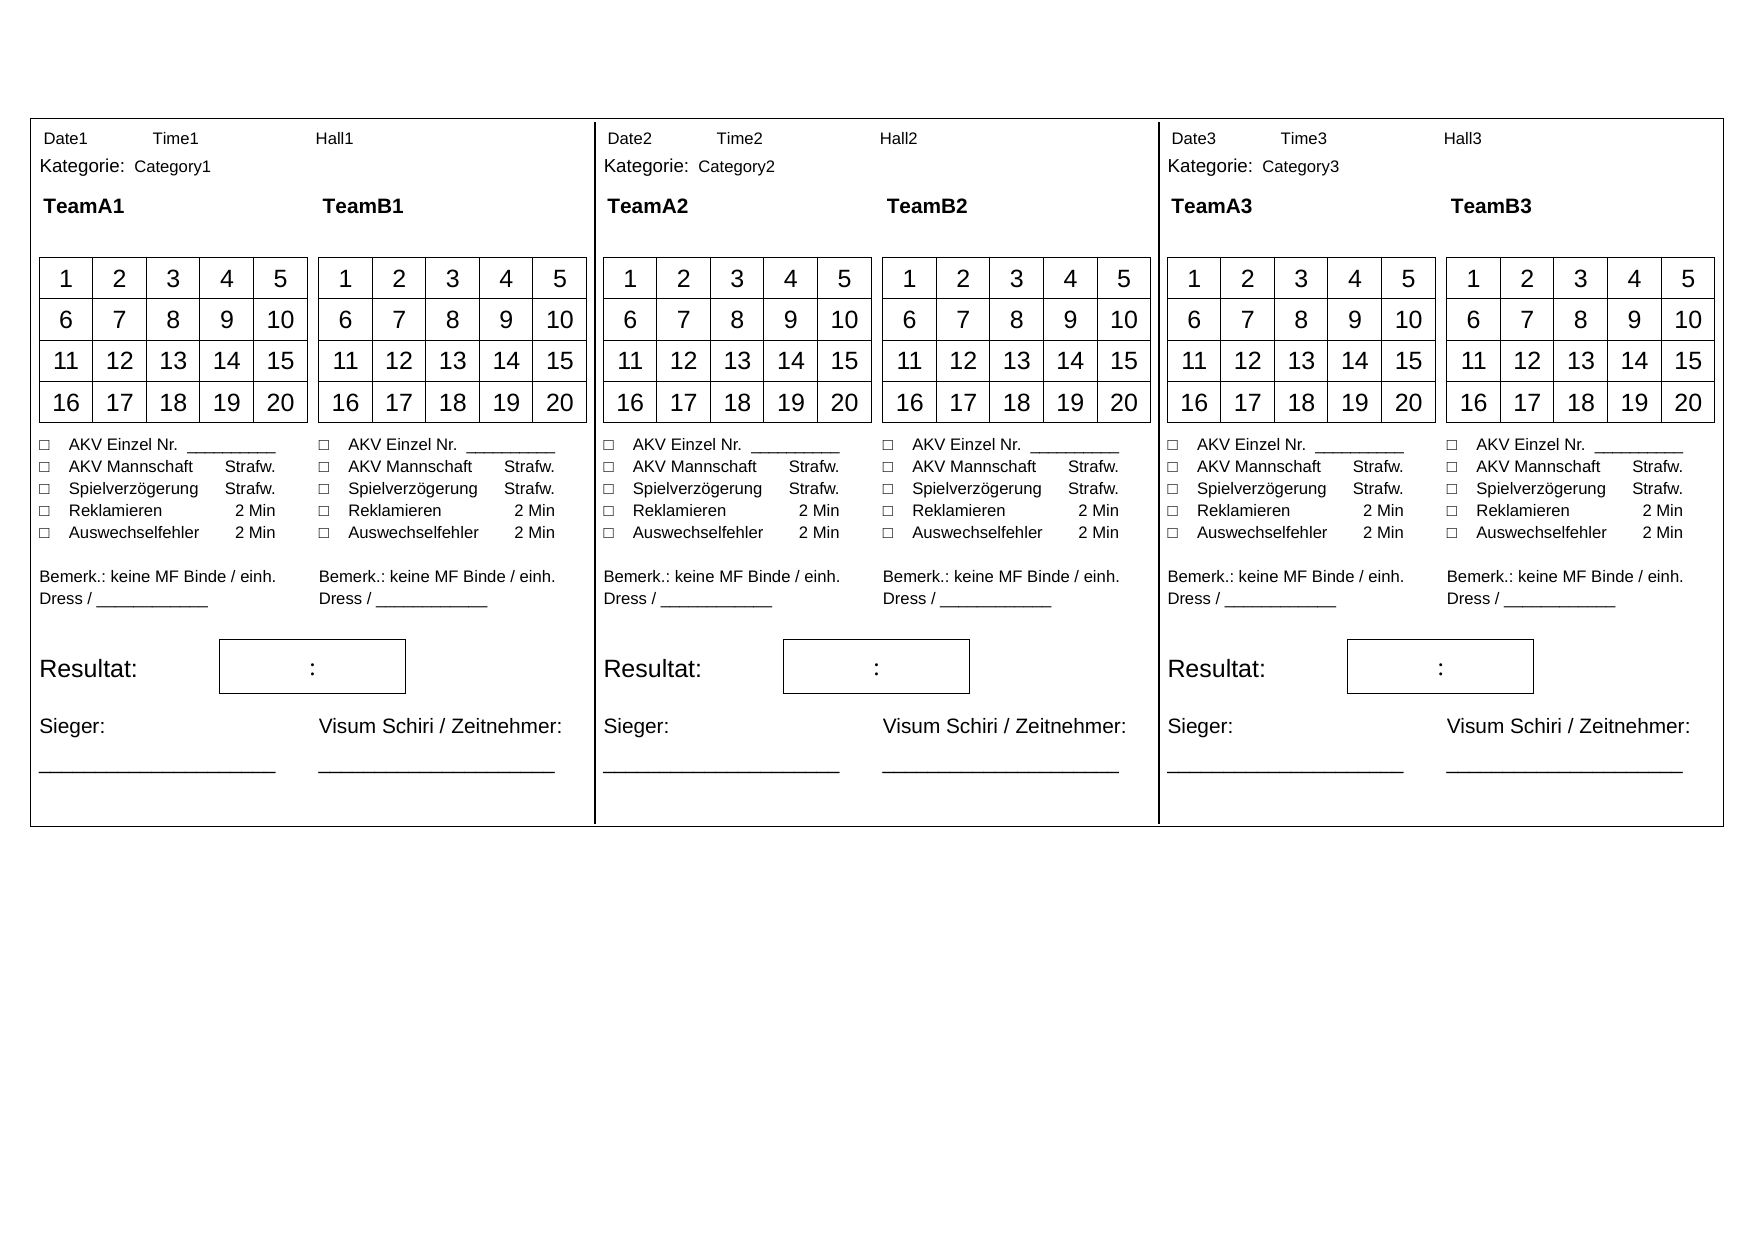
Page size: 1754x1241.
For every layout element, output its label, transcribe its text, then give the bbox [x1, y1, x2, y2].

table_header 2 [1501, 258, 1553, 298]
table_cell [598, 251, 877, 429]
table_cell 8 [711, 299, 763, 339]
table_cell 14 [1328, 341, 1381, 381]
table_cell [1162, 251, 1441, 429]
table_cell [313, 251, 592, 429]
text Kategorie: [1167, 151, 1258, 181]
table_cell 9 [1044, 299, 1097, 339]
table_cell 9 [480, 299, 532, 339]
table_cell 17 [1501, 382, 1553, 422]
table_header [1441, 181, 1721, 251]
text Kategorie: [39, 151, 130, 181]
table_header 3 [1554, 258, 1607, 298]
table_cell 20 [1662, 382, 1714, 422]
table_header [313, 181, 592, 251]
table_header 2 [1221, 258, 1274, 298]
table_cell 8 [1275, 299, 1327, 339]
table_cell 17 [93, 382, 146, 422]
table_header 3 [711, 258, 763, 298]
table_cell 12 [1501, 341, 1553, 381]
table_cell 10 [1098, 299, 1150, 339]
table_cell 16 [1447, 382, 1500, 422]
table_header [877, 181, 1156, 251]
table_cell 16 [883, 382, 936, 422]
table_header 1 [883, 258, 936, 298]
table_header 4 [1608, 258, 1661, 298]
table_cell 15 [254, 341, 307, 381]
table_cell Visum Schiri / Zeitnehmer: [877, 708, 1156, 779]
table_cell 17 [1221, 382, 1274, 422]
table_cell 16 [604, 382, 656, 422]
table_header 1 [40, 258, 92, 298]
text [1059, 151, 1156, 181]
table_cell 14 [480, 341, 532, 381]
table_cell 12 [93, 341, 146, 381]
table_cell 6 [883, 299, 936, 339]
table_cell 17 [657, 382, 710, 422]
table_header 3 [1275, 258, 1327, 298]
table_cell 19 [1044, 382, 1097, 422]
table_header 2 [93, 258, 146, 298]
table_cell Sieger: [34, 708, 313, 779]
table_cell 15 [533, 341, 586, 381]
table_cell 10 [1662, 299, 1714, 339]
table_cell 18 [1554, 382, 1607, 422]
table_cell 7 [1501, 299, 1553, 339]
table_cell 8 [1554, 299, 1607, 339]
table_header 1 [604, 258, 656, 298]
table_cell 9 [764, 299, 817, 339]
table_header 4 [1328, 258, 1381, 298]
table_header 2 [937, 258, 989, 298]
table_cell 11 [604, 341, 656, 381]
text Kategorie: [603, 151, 694, 181]
table_cell 15 [1098, 341, 1150, 381]
table_cell 19 [1328, 382, 1381, 422]
table_header 5 [1662, 258, 1714, 298]
table_cell 9 [1608, 299, 1661, 339]
table_cell [1441, 251, 1721, 429]
table_cell 8 [426, 299, 479, 339]
table_cell 6 [1447, 299, 1500, 339]
table_header 5 [1098, 258, 1150, 298]
table_cell 10 [254, 299, 307, 339]
table_cell 19 [200, 382, 253, 422]
table_cell 10 [1382, 299, 1435, 339]
table_cell 6 [319, 299, 372, 339]
table_cell 18 [711, 382, 763, 422]
table_cell 20 [1382, 382, 1435, 422]
table_cell 12 [1221, 341, 1274, 381]
table_cell 20 [533, 382, 586, 422]
table_header 4 [480, 258, 532, 298]
table_cell 9 [1328, 299, 1381, 339]
table_cell Sieger: [598, 708, 877, 779]
table_cell 18 [1275, 382, 1327, 422]
table_cell 13 [426, 341, 479, 381]
table_cell 20 [1098, 382, 1150, 422]
table_cell 7 [657, 299, 710, 339]
table_cell □ AKV Einzel Nr. □ AKV Mannschaft Strafw. □ Spielverzögerung Strafw. □ Reklamieren 2 Min □ Auswechselfehler 2 Min Bemerk.: keine MF Binde / einh. Dress / ____________ Resultat: [1162, 429, 1441, 708]
table_cell 6 [1168, 299, 1220, 339]
table_cell 6 [604, 299, 656, 339]
text [1623, 151, 1721, 181]
table_header 5 [254, 258, 307, 298]
table_cell 20 [254, 382, 307, 422]
table_cell 11 [319, 341, 372, 381]
table_cell 20 [818, 382, 871, 422]
table_cell 14 [200, 341, 253, 381]
table_header 1 [1168, 258, 1220, 298]
table_cell 12 [373, 341, 425, 381]
table_cell 11 [1168, 341, 1220, 381]
table_cell 12 [937, 341, 989, 381]
table_header 2 [373, 258, 425, 298]
table_header 3 [147, 258, 199, 298]
table_header 4 [764, 258, 817, 298]
table_header 4 [1044, 258, 1097, 298]
table_cell 14 [1044, 341, 1097, 381]
table_cell 10 [533, 299, 586, 339]
table_cell Visum Schiri / Zeitnehmer: [1441, 708, 1721, 779]
table_cell 9 [200, 299, 253, 339]
table_cell Sieger: [1162, 708, 1441, 779]
table_header [1162, 181, 1441, 251]
table_cell 15 [1662, 341, 1714, 381]
table_cell 7 [937, 299, 989, 339]
table_cell 13 [990, 341, 1043, 381]
table_cell 14 [764, 341, 817, 381]
table_cell 12 [657, 341, 710, 381]
table_cell 14 [1608, 341, 1661, 381]
table_cell 16 [319, 382, 372, 422]
table_header 1 [1447, 258, 1500, 298]
table_cell [877, 251, 1156, 429]
table_header 3 [426, 258, 479, 298]
table_cell 19 [764, 382, 817, 422]
table_cell 15 [1382, 341, 1435, 381]
table_cell Visum Schiri / Zeitnehmer: [313, 708, 592, 779]
table_header 5 [1382, 258, 1435, 298]
table_cell 19 [1608, 382, 1661, 422]
table_cell 18 [990, 382, 1043, 422]
table_cell 18 [147, 382, 199, 422]
table_cell 13 [1554, 341, 1607, 381]
table_cell 19 [480, 382, 532, 422]
table_header [598, 181, 877, 251]
table_cell 11 [1447, 341, 1500, 381]
table_header 5 [533, 258, 586, 298]
table_cell □ AKV Einzel Nr. □ AKV Mannschaft Strafw. □ Spielverzögerung Strafw. □ Reklamieren 2 Min □ Auswechselfehler 2 Min Bemerk.: keine MF Binde / einh. Dress / ____________ [1441, 429, 1721, 708]
table_cell [34, 251, 313, 429]
table_cell 11 [883, 341, 936, 381]
table_cell 13 [1275, 341, 1327, 381]
table_cell 10 [818, 299, 871, 339]
table_header [34, 181, 313, 251]
table_cell 13 [147, 341, 199, 381]
table_cell □ AKV Einzel Nr. □ AKV Mannschaft Strafw. □ Spielverzögerung Strafw. □ Reklamieren 2 Min □ Auswechselfehler 2 Min Bemerk.: keine MF Binde / einh. Dress / ____________ [877, 429, 1156, 708]
table_cell □ AKV Einzel Nr. □ AKV Mannschaft Strafw. □ Spielverzögerung Strafw. □ Reklamieren 2 Min □ Auswechselfehler 2 Min Bemerk.: keine MF Binde / einh. Dress / ____________ Resultat: [598, 429, 877, 708]
table_cell 7 [373, 299, 425, 339]
table_header 5 [818, 258, 871, 298]
table_cell 13 [711, 341, 763, 381]
table_cell 11 [40, 341, 92, 381]
table_cell 6 [40, 299, 92, 339]
text [495, 151, 592, 181]
table_cell 7 [1221, 299, 1274, 339]
table_cell 17 [373, 382, 425, 422]
table_cell 18 [426, 382, 479, 422]
table_cell 7 [93, 299, 146, 339]
table_header 4 [200, 258, 253, 298]
table_cell 15 [818, 341, 871, 381]
table_cell □ AKV Einzel Nr. □ AKV Mannschaft Strafw. □ Spielverzögerung Strafw. □ Reklamieren 2 Min □ Auswechselfehler 2 Min Bemerk.: keine MF Binde / einh. Dress / ____________ Resultat: [34, 429, 313, 708]
table_cell □ AKV Einzel Nr. □ AKV Mannschaft Strafw. □ Spielverzögerung Strafw. □ Reklamieren 2 Min □ Auswechselfehler 2 Min Bemerk.: keine MF Binde / einh. Dress / ____________ [313, 429, 592, 708]
table_cell 8 [990, 299, 1043, 339]
table_cell 17 [937, 382, 989, 422]
table_cell 16 [1168, 382, 1220, 422]
table_header 3 [990, 258, 1043, 298]
table_header 2 [657, 258, 710, 298]
table_cell 16 [40, 382, 92, 422]
table_header 1 [319, 258, 372, 298]
table_cell 8 [147, 299, 199, 339]
